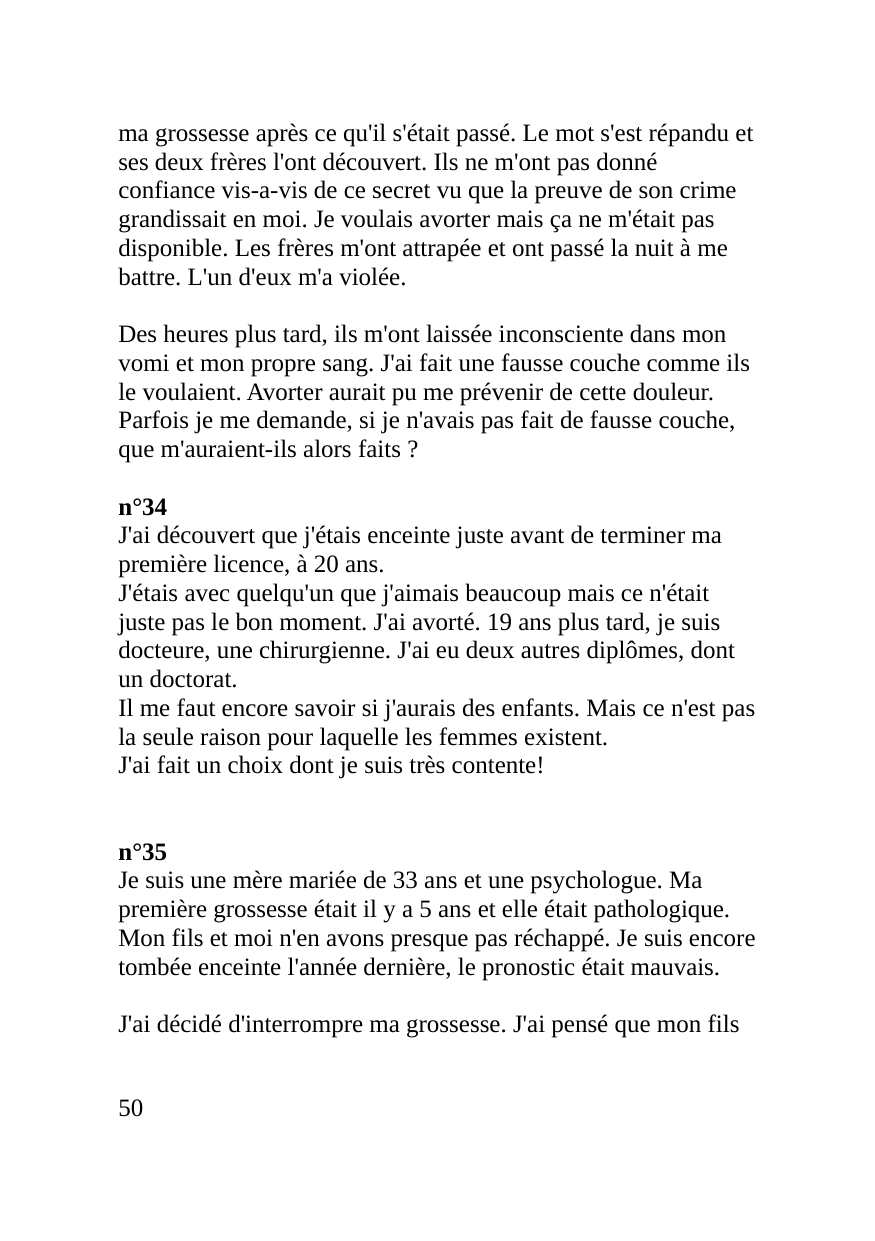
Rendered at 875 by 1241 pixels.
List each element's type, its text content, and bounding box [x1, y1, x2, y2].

text J'ai découvert que j'étais enceinte juste avant de terminer ma première licence, à 20 ans. [118, 521, 756, 578]
text ma grossesse après ce qu'il s'était passé. Le mot s'est répandu et ses deux frères l'ont découvert. Ils ne m'ont pas donné confiance vis-a-vis de ce secret vu que la preuve de son crime grandissait en moi. Je voulais avorter mais ça ne m'était pas disponible. Les frères m'ont attrapée et ont passé la nuit à me battre. L'un d'eux m'a violée. [118, 118, 756, 291]
text n°34 [118, 492, 756, 521]
text J'ai décidé d'interrompre ma grossesse. J'ai pensé que mon fils [118, 1009, 756, 1038]
text Des heures plus tard, ils m'ont laissée inconsciente dans mon vomi et mon propre sang. J'ai fait une fausse couche comme ils le voulaient. Avorter aurait pu me prévenir de cette douleur. Parfois je me demande, si je n'avais pas fait de fausse couche, que m'auraient-ils alors faits ? [118, 319, 756, 463]
text J'ai fait un choix dont je suis très contente! [118, 751, 756, 779]
text J'étais avec quelqu'un que j'aimais beaucoup mais ce n'était juste pas le bon moment. J'ai avorté. 19 ans plus tard, je suis docteure, une chirurgienne. J'ai eu deux autres diplômes, dont un doctorat. [118, 578, 756, 693]
text Je suis une mère mariée de 33 ans et une psychologue. Ma première grossesse était il y a 5 ans et elle était pathologique. Mon fils et moi n'en avons presque pas réchappé. Je suis encore tombée enceinte l'année dernière, le pronostic était mauvais. [118, 866, 756, 981]
text Il me faut encore savoir si j'aurais des enfants. Mais ce n'est pas la seule raison pour laquelle les femmes existent. [118, 693, 756, 751]
text n°35 [118, 837, 756, 866]
